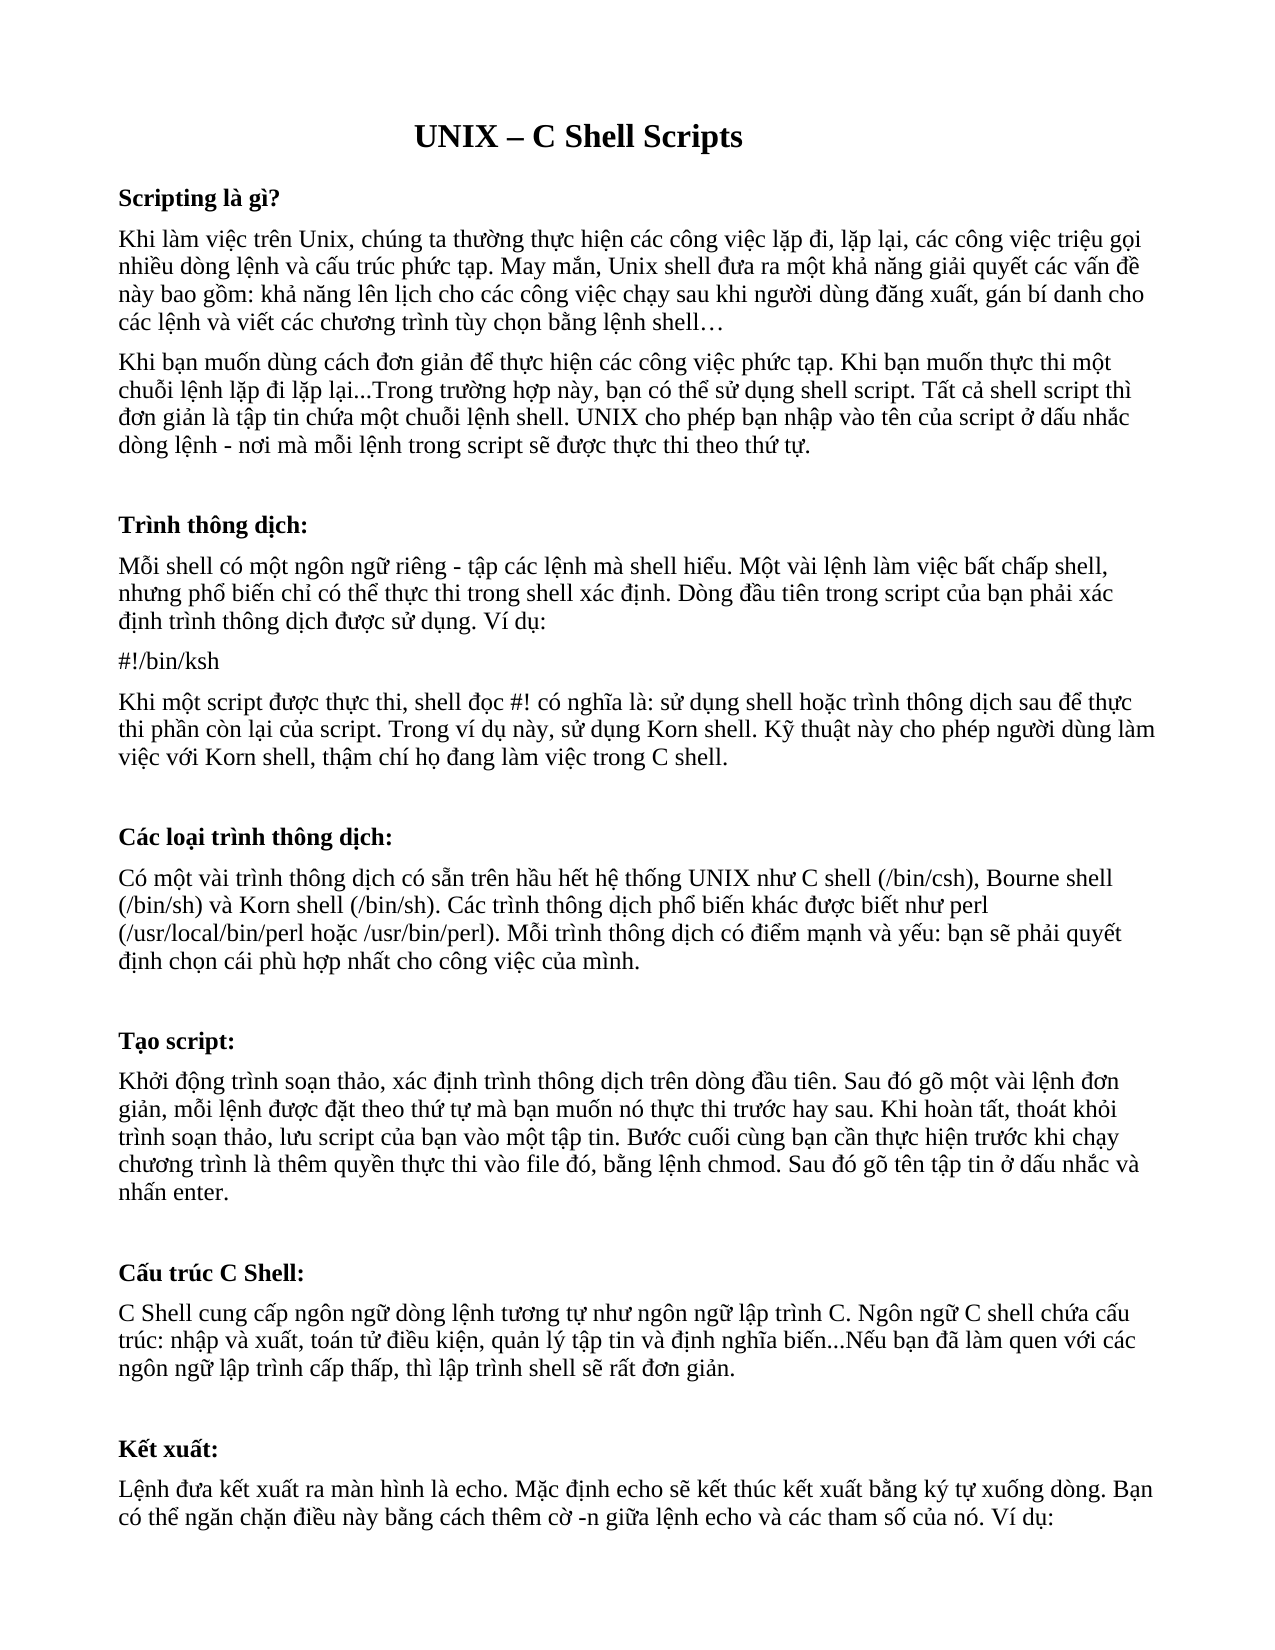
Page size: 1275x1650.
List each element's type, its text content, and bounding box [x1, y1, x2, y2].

text C Shell cung cấp ngôn ngữ dòng lệnh tương tự như ngôn ngữ lập trình C. Ngôn ngữ C shell chứa cấu trúc: nhập và xuất, toán tử điều kiện, quản lý tập tin và định nghĩa biến...Nếu bạn đã làm quen với các ngôn ngữ lập trình cấp thấp, thì lập trình shell sẽ rất đơn giản. [118, 1299, 1157, 1382]
text Tạo script: [118, 1027, 1157, 1055]
text Các loại trình thông dịch: [118, 823, 1157, 851]
subtitle UNIX – C Shell Scripts [118, 118, 1157, 155]
text Khởi động trình soạn thảo, xác định trình thông dịch trên dòng đầu tiên. Sau đó gõ một vài lệnh đơn giản, mỗi lệnh được đặt theo thứ tự mà bạn muốn nó thực thi trước hay sau. Khi hoàn tất, thoát khỏi trình soạn thảo, lưu script của bạn vào một tập tin. Bước cuối cùng bạn cần thực hiện trước khi chạy chương trình là thêm quyền thực thi vào file đó, bằng lệnh chmod. Sau đó gõ tên tập tin ở dấu nhắc và nhấn enter. [118, 1067, 1157, 1206]
text Trình thông dịch: [118, 512, 1157, 539]
text Kết xuất: [118, 1435, 1157, 1462]
text Lệnh đưa kết xuất ra màn hình là echo. Mặc định echo sẽ kết thúc kết xuất bằng ký tự xuống dòng. Bạn có thể ngăn chặn điều này bằng cách thêm cờ -n giữa lệnh echo và các tham số của nó. Ví dụ: [118, 1475, 1157, 1530]
text Khi bạn muốn dùng cách đơn giản để thực hiện các công việc phức tạp. Khi bạn muốn thực thi một chuỗi lệnh lặp đi lặp lại...Trong trường hợp này, bạn có thể sử dụng shell script. Tất cả shell script thì đơn giản là tập tin chứa một chuỗi lệnh shell. UNIX cho phép bạn nhập vào tên của script ở dấu nhắc dòng lệnh - nơi mà mỗi lệnh trong script sẽ được thực thi theo thứ tự. [118, 348, 1157, 459]
text Khi một script được thực thi, shell đọc #! có nghĩa là: sử dụng shell hoặc trình thông dịch sau để thực thi phần còn lại của script. Trong ví dụ này, sử dụng Korn shell. Kỹ thuật này cho phép người dùng làm việc với Korn shell, thậm chí họ đang làm việc trong C shell. [118, 688, 1157, 771]
text Khi làm việc trên Unix, chúng ta thường thực hiện các công việc lặp đi, lặp lại, các công việc triệu gọi nhiều dòng lệnh và cấu trúc phức tạp. May mắn, Unix shell đưa ra một khả năng giải quyết các vấn đề này bao gồm: khả năng lên lịch cho các công việc chạy sau khi người dùng đăng xuất, gán bí danh cho các lệnh và viết các chương trình tùy chọn bằng lệnh shell… [118, 225, 1157, 336]
text Scripting là gì? [118, 184, 1157, 212]
text Mỗi shell có một ngôn ngữ riêng - tập các lệnh mà shell hiểu. Một vài lệnh làm việc bất chấp shell, nhưng phổ biến chỉ có thể thực thi trong shell xác định. Dòng đầu tiên trong script của bạn phải xác định trình thông dịch được sử dụng. Ví dụ: [118, 552, 1157, 635]
text #!/bin/ksh [118, 647, 1157, 675]
text Cấu trúc C Shell: [118, 1259, 1157, 1286]
text Có một vài trình thông dịch có sẵn trên hầu hết hệ thống UNIX như C shell (/bin/csh), Bourne shell (/bin/sh) và Korn shell (/bin/sh). Các trình thông dịch phổ biến khác được biết như perl (/usr/local/bin/perl hoặc /usr/bin/perl). Mỗi trình thông dịch có điểm mạnh và yếu: bạn sẽ phải quyết định chọn cái phù hợp nhất cho công việc của mình. [118, 864, 1157, 974]
